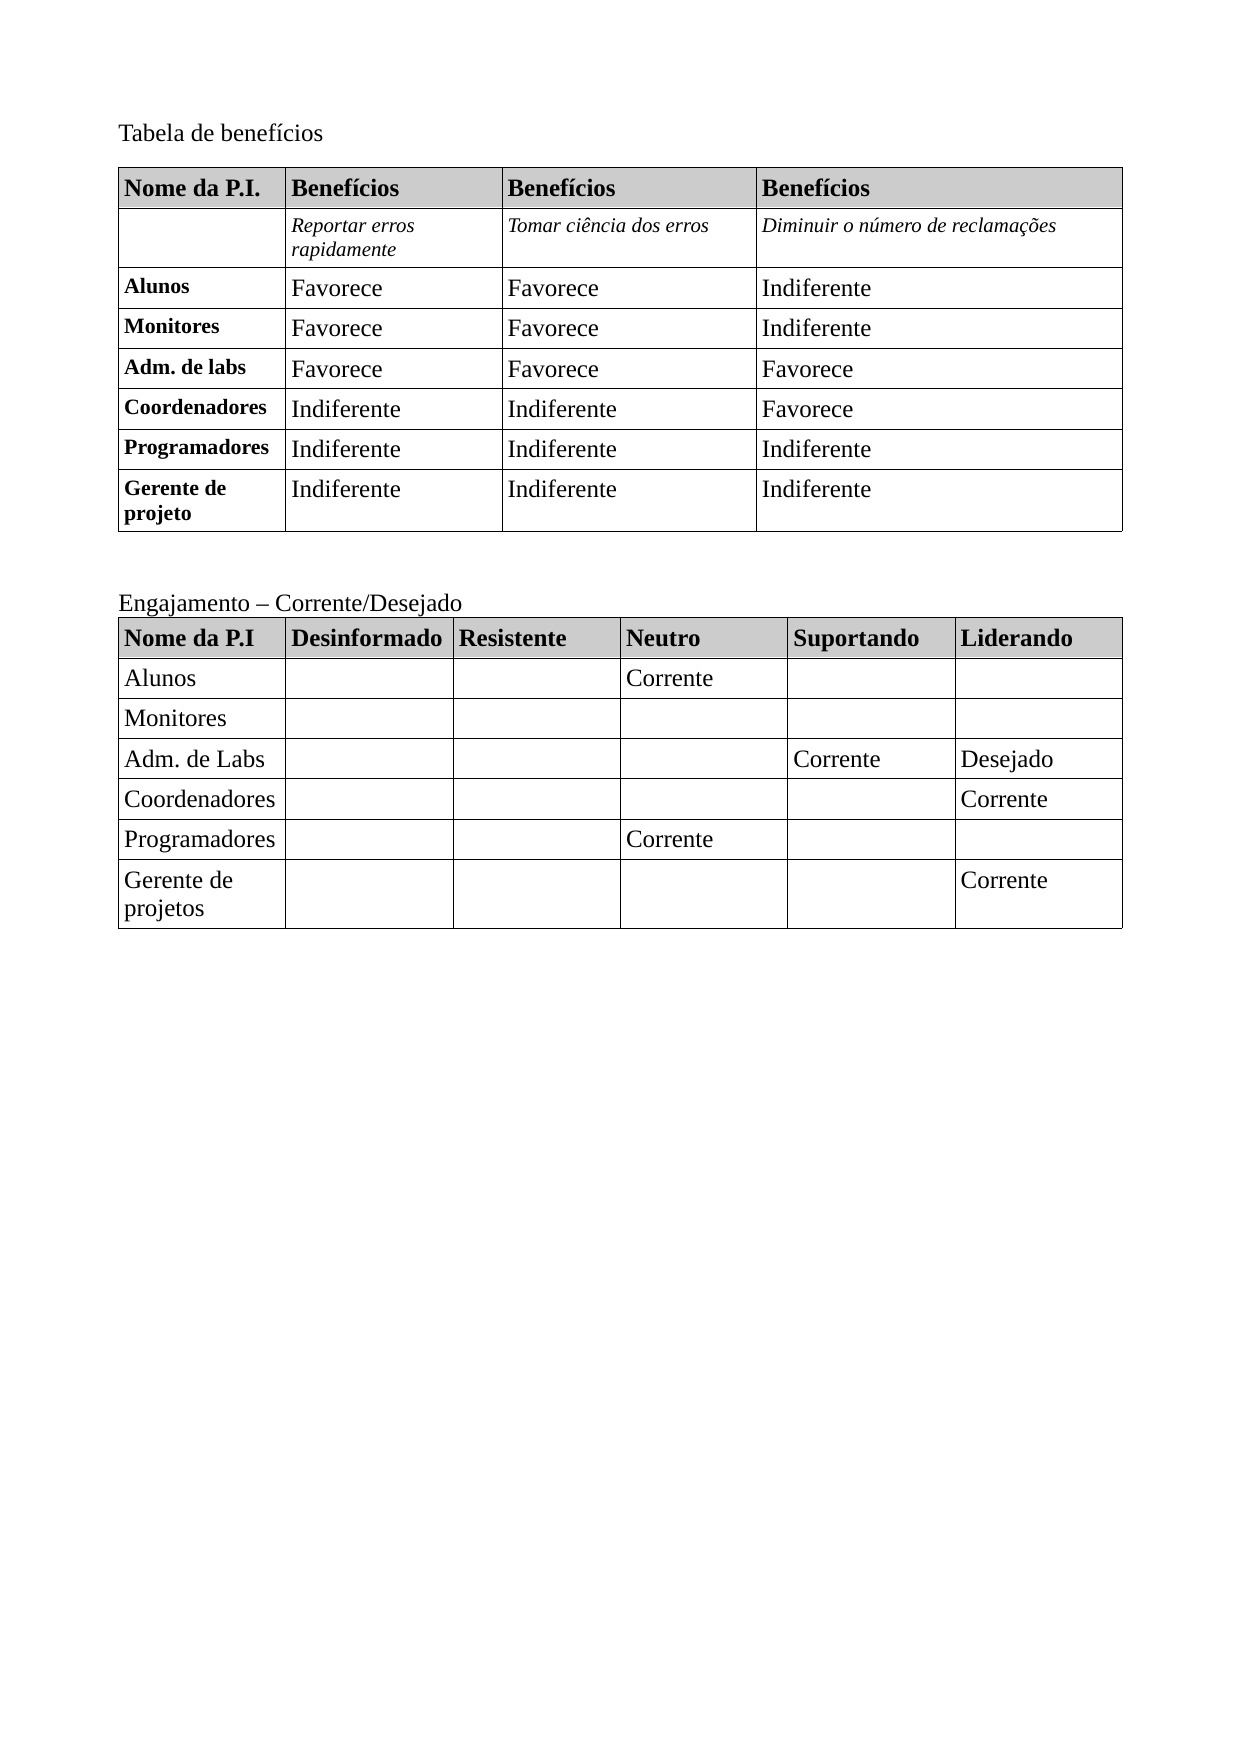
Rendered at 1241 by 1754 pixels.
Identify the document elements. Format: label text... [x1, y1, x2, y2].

table_cell Corrente [788, 739, 955, 778]
table_cell Indiferente [286, 430, 502, 469]
table_cell Indiferente [503, 470, 756, 531]
table_cell [286, 739, 453, 778]
table_cell [956, 699, 1122, 738]
table_cell Monitores [119, 309, 285, 348]
table_header Benefícios [503, 168, 756, 207]
table_cell [788, 860, 955, 928]
table_cell Adm. de labs [119, 349, 285, 388]
table_cell Reportar erros rapidamente [286, 209, 502, 267]
table_cell Favorece [503, 349, 756, 388]
table_cell Favorece [503, 309, 756, 348]
table_cell Desejado [956, 739, 1122, 778]
table_cell Alunos [119, 659, 285, 698]
table_cell [788, 820, 955, 859]
table_cell Monitores [119, 699, 285, 738]
table_cell Favorece [286, 309, 502, 348]
table_cell [454, 739, 620, 778]
table_header Benefícios [286, 168, 502, 207]
table_cell [454, 699, 620, 738]
table_cell [286, 860, 453, 928]
table_cell [454, 820, 620, 859]
table_cell [286, 659, 453, 698]
table_cell [956, 659, 1122, 698]
table_cell Corrente [956, 779, 1122, 819]
table_cell [621, 699, 787, 738]
table_cell [119, 209, 285, 267]
table_cell Alunos [119, 268, 285, 307]
table_cell [788, 779, 955, 819]
table_cell [286, 779, 453, 819]
table_cell Favorece [286, 268, 502, 307]
table_header Suportando [788, 618, 955, 657]
table_cell Corrente [956, 860, 1122, 928]
table_cell Indiferente [757, 309, 1122, 348]
table_header Neutro [621, 618, 787, 657]
text Tabela de benefícios [118, 118, 1122, 147]
text Engajamento – Corrente/Desejado [118, 588, 1122, 617]
table_cell [788, 659, 955, 698]
table_cell Indiferente [757, 430, 1122, 469]
table_cell Favorece [503, 268, 756, 307]
table_cell [454, 659, 620, 698]
table_cell Indiferente [286, 470, 502, 531]
table_cell [788, 699, 955, 738]
table_cell Coordenadores [119, 389, 285, 428]
table_header Nome da P.I [119, 618, 285, 657]
table_cell Indiferente [757, 268, 1122, 307]
table_cell [454, 860, 620, 928]
table_cell Gerente de projetos [119, 860, 285, 928]
table_header Liderando [956, 618, 1122, 657]
table_header Nome da P.I. [119, 168, 285, 207]
table_cell Diminuir o número de reclamações [757, 209, 1122, 267]
table_header Desinformado [286, 618, 453, 657]
table_cell Indiferente [503, 389, 756, 428]
table_cell Corrente [621, 659, 787, 698]
table_cell [454, 779, 620, 819]
table_header Resistente [454, 618, 620, 657]
table_cell Indiferente [503, 430, 756, 469]
table_cell Gerente de projeto [119, 470, 285, 531]
table_cell [286, 699, 453, 738]
table_cell [621, 860, 787, 928]
table_cell Programadores [119, 430, 285, 469]
table_cell Indiferente [757, 470, 1122, 531]
table_cell [621, 739, 787, 778]
table_header Benefícios [757, 168, 1122, 207]
table_cell [286, 820, 453, 859]
table_cell Programadores [119, 820, 285, 859]
table_cell Tomar ciência dos erros [503, 209, 756, 267]
table_cell [621, 779, 787, 819]
table_cell Favorece [286, 349, 502, 388]
table_cell Coordenadores [119, 779, 285, 819]
table_cell Corrente [621, 820, 787, 859]
table_cell Favorece [757, 349, 1122, 388]
table_cell Indiferente [286, 389, 502, 428]
table_cell Favorece [757, 389, 1122, 428]
table_cell [956, 820, 1122, 859]
table_cell Adm. de Labs [119, 739, 285, 778]
